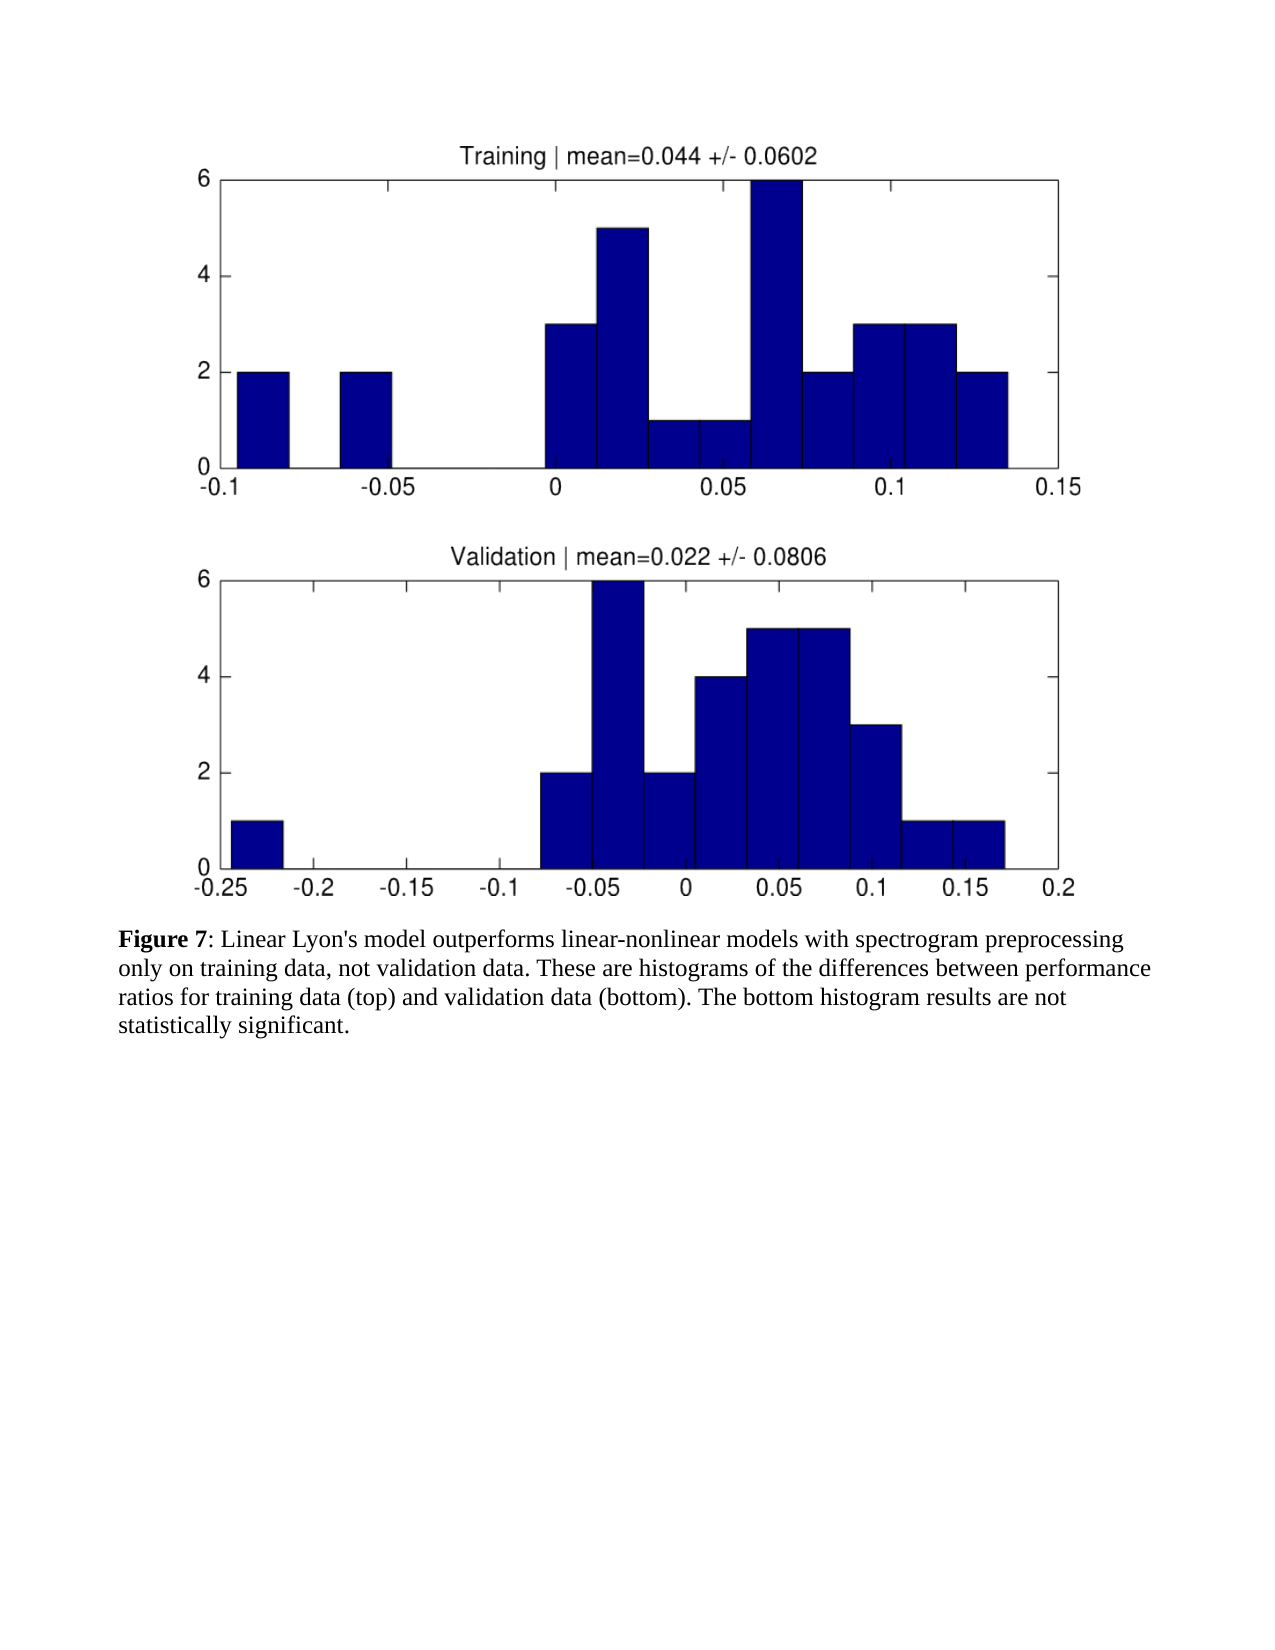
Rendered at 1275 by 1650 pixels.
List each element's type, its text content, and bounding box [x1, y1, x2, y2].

text Figure 7: Linear Lyon's model outperforms linear-nonlinear models with spectrogram preprocessing only on training data, not validation data. These are histograms of the differences between performance ratios for training data (top) and validation data (bottom). The bottom histogram results are not statistically significant. [118, 924, 1157, 1039]
picture [194, 146, 1081, 896]
